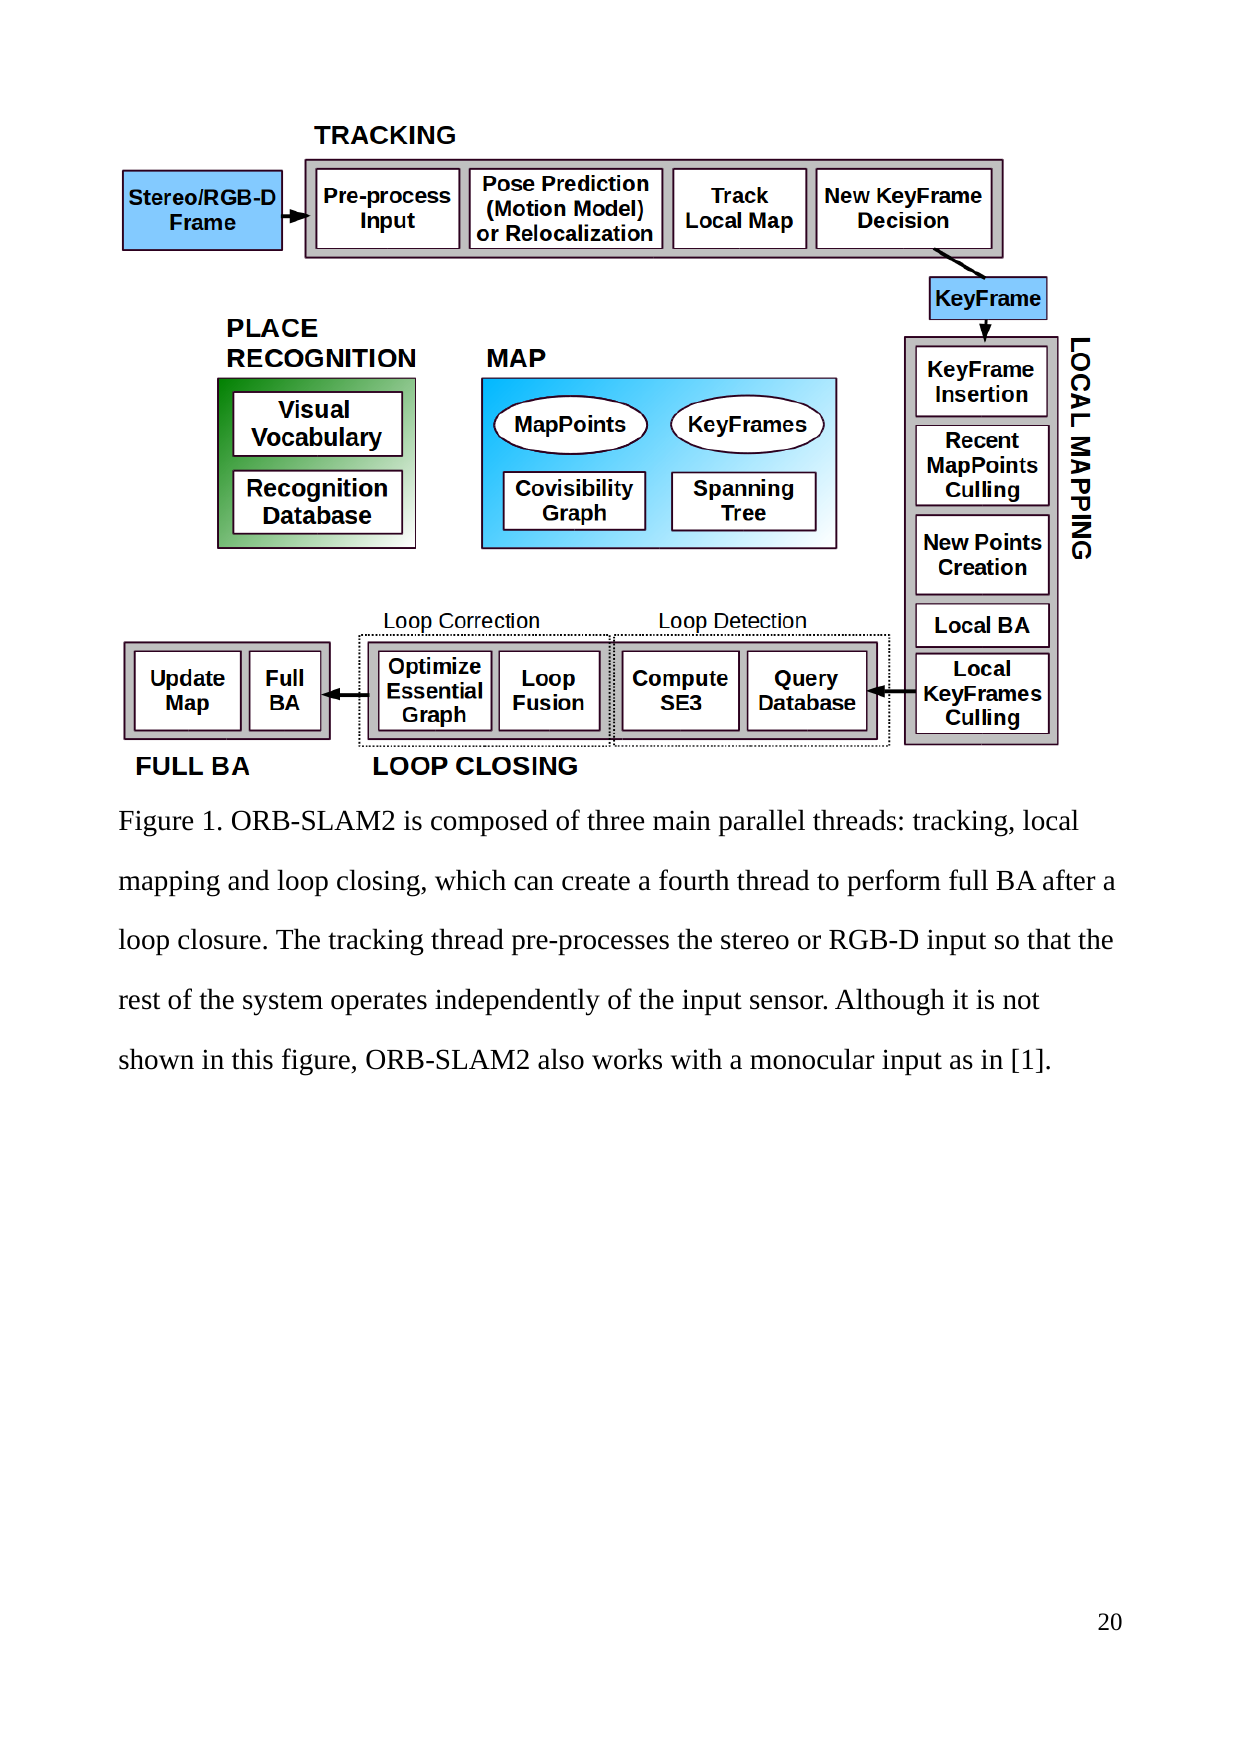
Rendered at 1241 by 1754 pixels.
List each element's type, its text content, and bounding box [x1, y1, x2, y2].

picture [118, 118, 1094, 781]
text Figure 1. ORB-SLAM2 is composed of three main parallel threads: tracking, local mapping and loop closing, which can create a fourth thread to perform full BA after a loop closure. The tracking thread pre-processes the stereo or RGB-D input so that the rest of the system operates independently of the input sensor. Although it is not shown in this figure, ORB-SLAM2 also works with a monocular input as in [1]. [118, 803, 1122, 1075]
